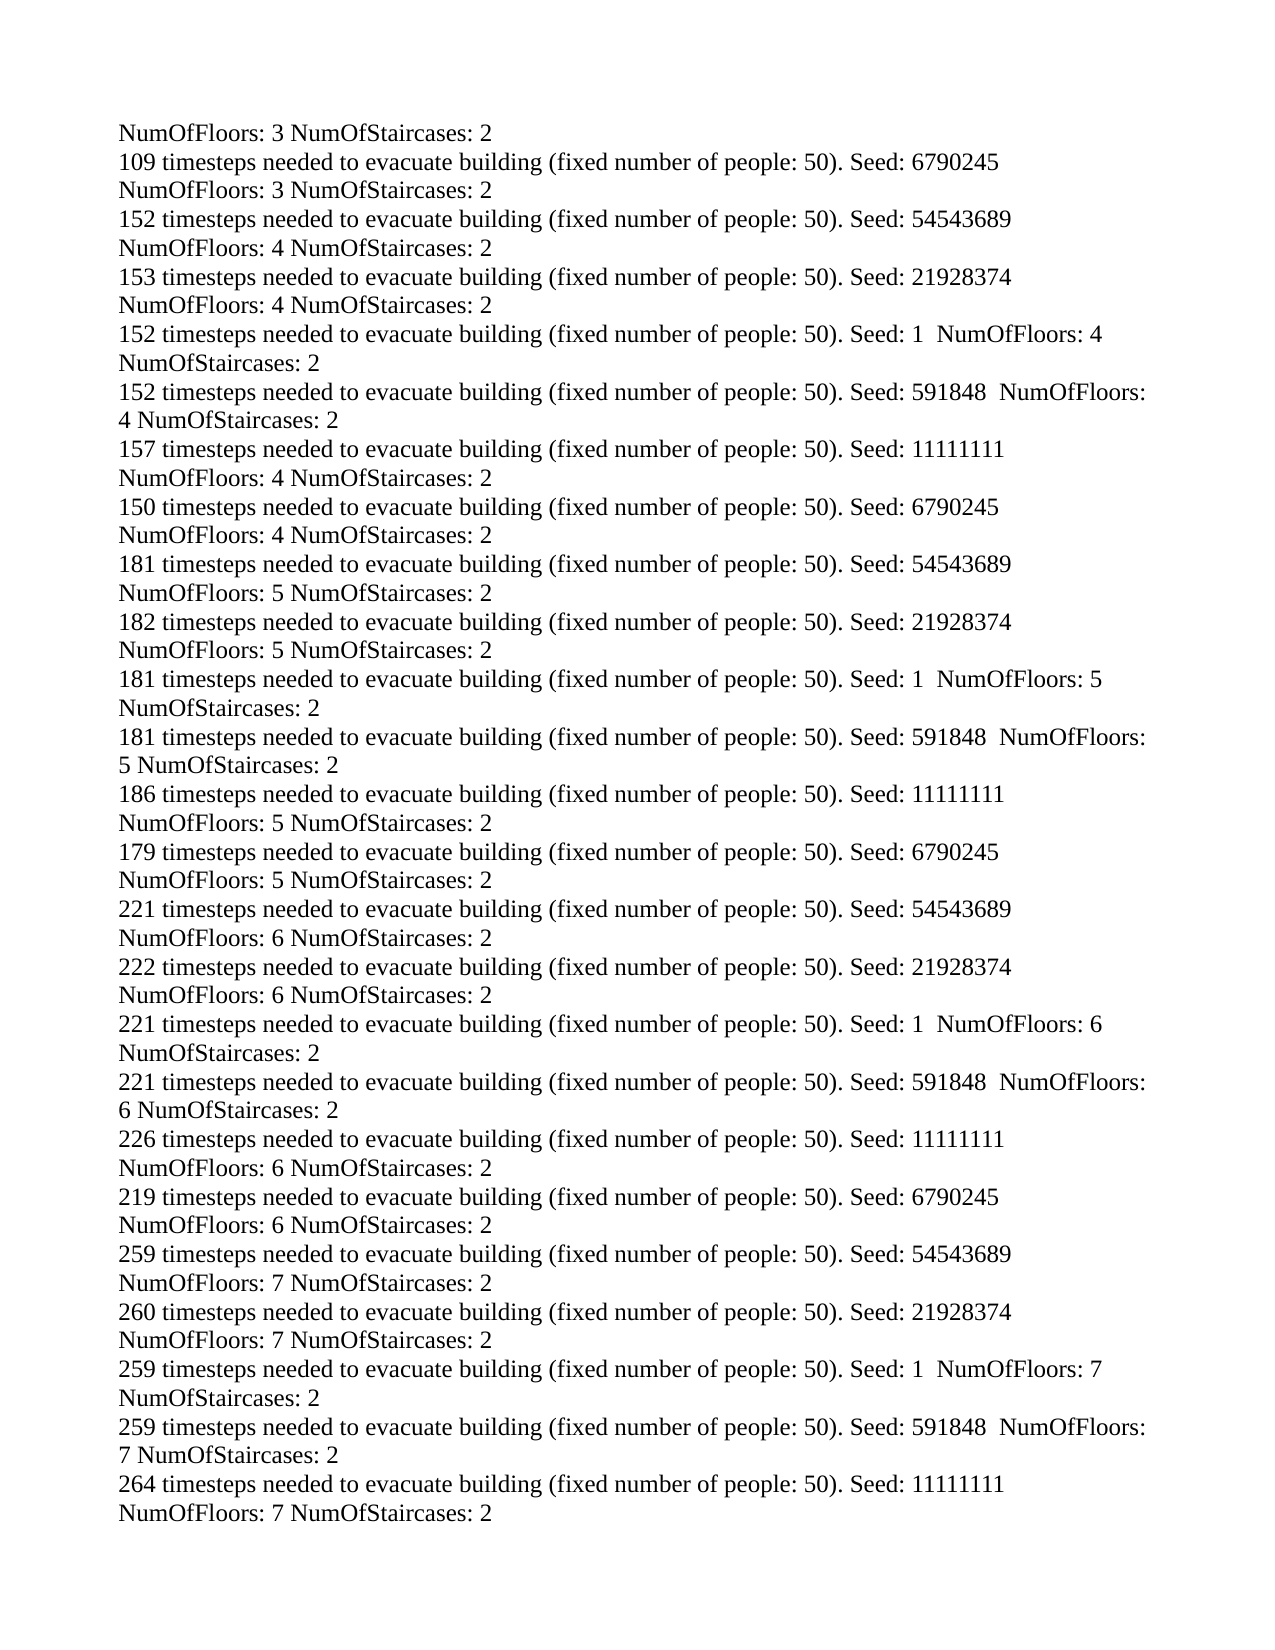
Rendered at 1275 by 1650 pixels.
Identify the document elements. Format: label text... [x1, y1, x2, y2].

text 181 timesteps needed to evacuate building (fixed number of people: 50). Seed: 54543689 NumOfFloors: 5 NumOfStaircases: 2 [118, 549, 1157, 607]
text 182 timesteps needed to evacuate building (fixed number of people: 50). Seed: 21928374 NumOfFloors: 5 NumOfStaircases: 2 [118, 607, 1157, 664]
text 186 timesteps needed to evacuate building (fixed number of people: 50). Seed: 11111111 NumOfFloors: 5 NumOfStaircases: 2 [118, 779, 1157, 837]
text 152 timesteps needed to evacuate building (fixed number of people: 50). Seed: 1 NumOfFloors: 4 NumOfStaircases: 2 [118, 319, 1157, 377]
text NumOfFloors: 3 NumOfStaircases: 2 [118, 118, 1157, 147]
text 179 timesteps needed to evacuate building (fixed number of people: 50). Seed: 6790245 NumOfFloors: 5 NumOfStaircases: 2 [118, 837, 1157, 894]
text 152 timesteps needed to evacuate building (fixed number of people: 50). Seed: 54543689 NumOfFloors: 4 NumOfStaircases: 2 [118, 204, 1157, 262]
text 181 timesteps needed to evacuate building (fixed number of people: 50). Seed: 591848 NumOfFloors: 5 NumOfStaircases: 2 [118, 722, 1157, 779]
text 259 timesteps needed to evacuate building (fixed number of people: 50). Seed: 591848 NumOfFloors: 7 NumOfStaircases: 2 [118, 1412, 1157, 1469]
text 153 timesteps needed to evacuate building (fixed number of people: 50). Seed: 21928374 NumOfFloors: 4 NumOfStaircases: 2 [118, 262, 1157, 319]
text 264 timesteps needed to evacuate building (fixed number of people: 50). Seed: 11111111 NumOfFloors: 7 NumOfStaircases: 2 [118, 1469, 1157, 1527]
text 157 timesteps needed to evacuate building (fixed number of people: 50). Seed: 11111111 NumOfFloors: 4 NumOfStaircases: 2 [118, 434, 1157, 492]
text 221 timesteps needed to evacuate building (fixed number of people: 50). Seed: 1 NumOfFloors: 6 NumOfStaircases: 2 [118, 1009, 1157, 1067]
text 219 timesteps needed to evacuate building (fixed number of people: 50). Seed: 6790245 NumOfFloors: 6 NumOfStaircases: 2 [118, 1182, 1157, 1239]
text 152 timesteps needed to evacuate building (fixed number of people: 50). Seed: 591848 NumOfFloors: 4 NumOfStaircases: 2 [118, 377, 1157, 434]
text 259 timesteps needed to evacuate building (fixed number of people: 50). Seed: 1 NumOfFloors: 7 NumOfStaircases: 2 [118, 1354, 1157, 1412]
text 221 timesteps needed to evacuate building (fixed number of people: 50). Seed: 591848 NumOfFloors: 6 NumOfStaircases: 2 [118, 1067, 1157, 1124]
text 150 timesteps needed to evacuate building (fixed number of people: 50). Seed: 6790245 NumOfFloors: 4 NumOfStaircases: 2 [118, 492, 1157, 549]
text 259 timesteps needed to evacuate building (fixed number of people: 50). Seed: 54543689 NumOfFloors: 7 NumOfStaircases: 2 [118, 1239, 1157, 1297]
text 221 timesteps needed to evacuate building (fixed number of people: 50). Seed: 54543689 NumOfFloors: 6 NumOfStaircases: 2 [118, 894, 1157, 952]
text 260 timesteps needed to evacuate building (fixed number of people: 50). Seed: 21928374 NumOfFloors: 7 NumOfStaircases: 2 [118, 1297, 1157, 1354]
text 181 timesteps needed to evacuate building (fixed number of people: 50). Seed: 1 NumOfFloors: 5 NumOfStaircases: 2 [118, 664, 1157, 722]
text 226 timesteps needed to evacuate building (fixed number of people: 50). Seed: 11111111 NumOfFloors: 6 NumOfStaircases: 2 [118, 1124, 1157, 1182]
text 109 timesteps needed to evacuate building (fixed number of people: 50). Seed: 6790245 NumOfFloors: 3 NumOfStaircases: 2 [118, 147, 1157, 204]
text 222 timesteps needed to evacuate building (fixed number of people: 50). Seed: 21928374 NumOfFloors: 6 NumOfStaircases: 2 [118, 952, 1157, 1009]
